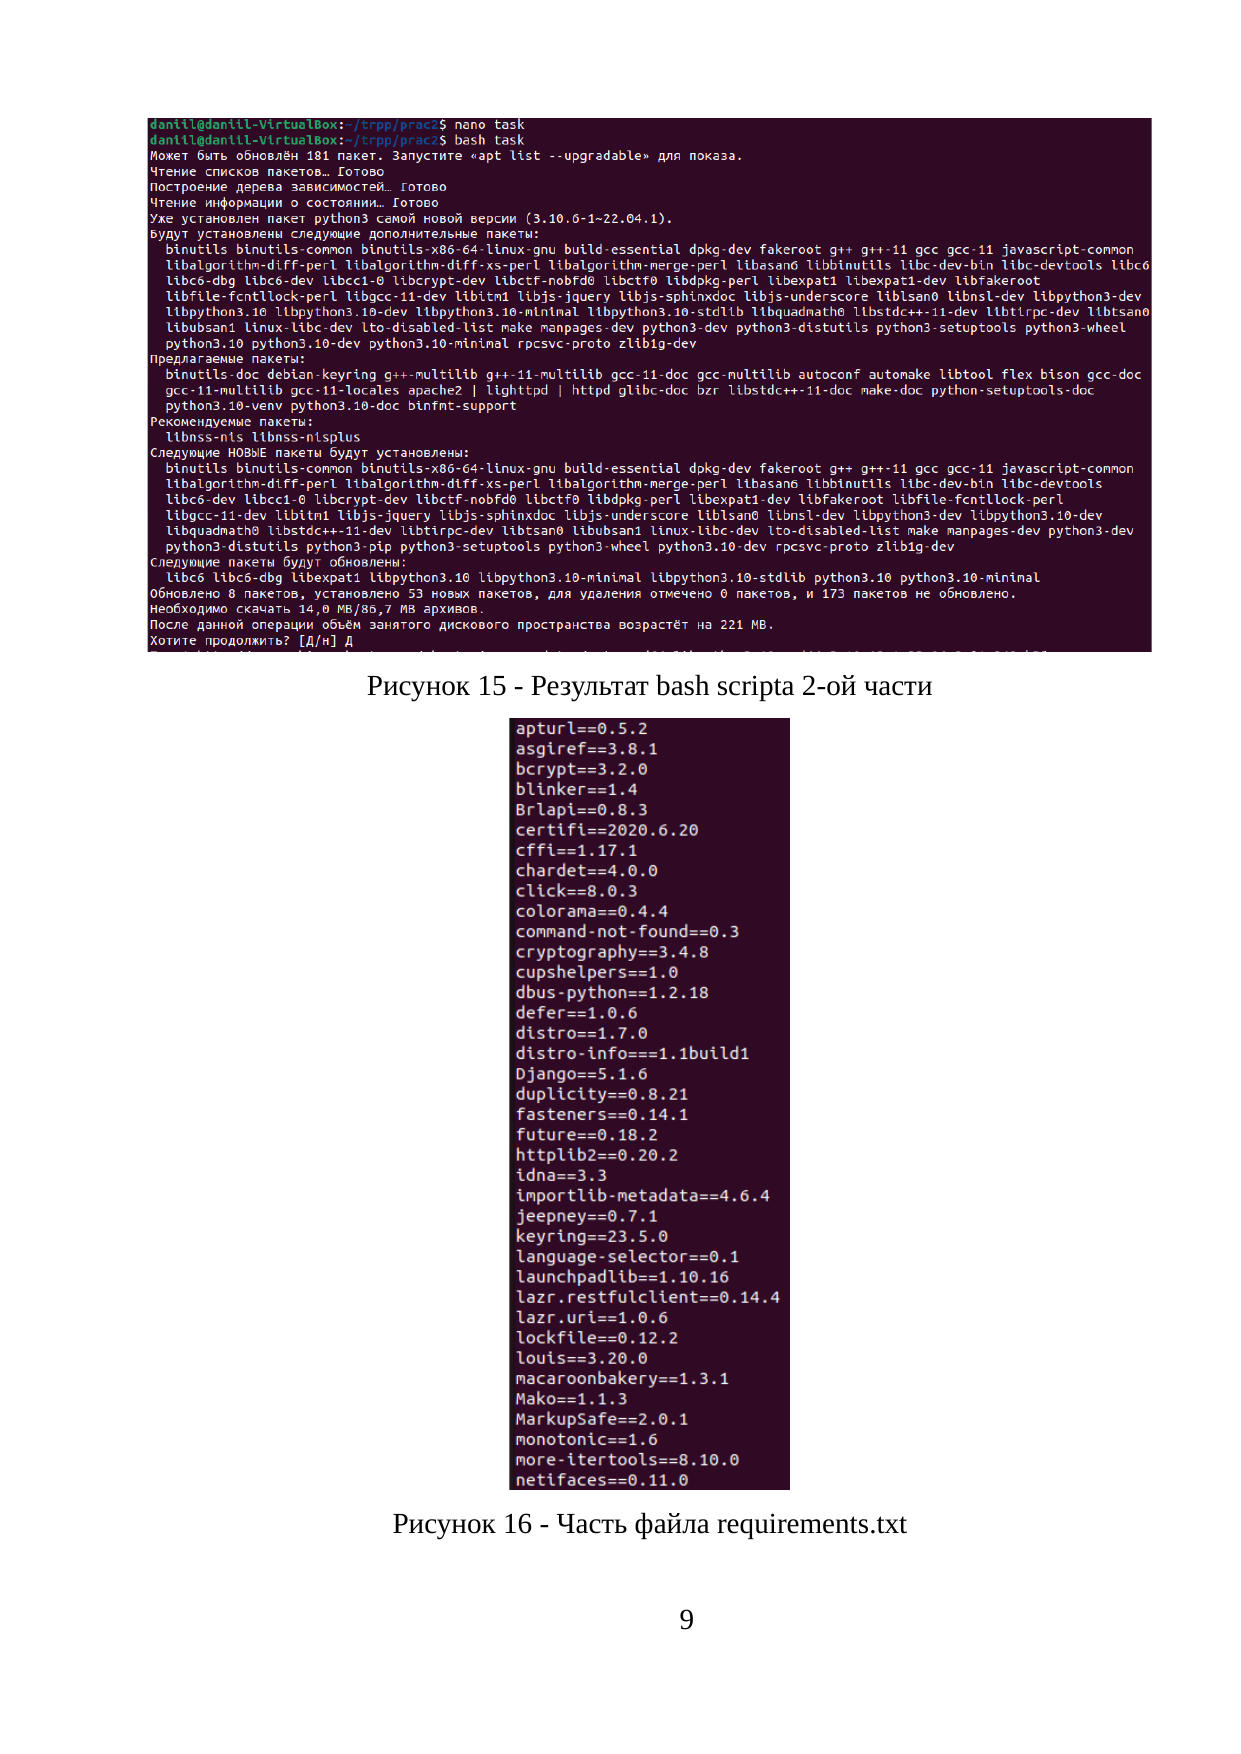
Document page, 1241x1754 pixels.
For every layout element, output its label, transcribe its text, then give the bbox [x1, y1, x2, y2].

picture [147, 118, 1152, 652]
text Рисунок 15 - Результат bash scriptа 2-ой части [148, 668, 1152, 702]
picture [509, 718, 790, 1490]
text Рисунок 16 - Часть файла requirements.txt [357, 718, 942, 1540]
